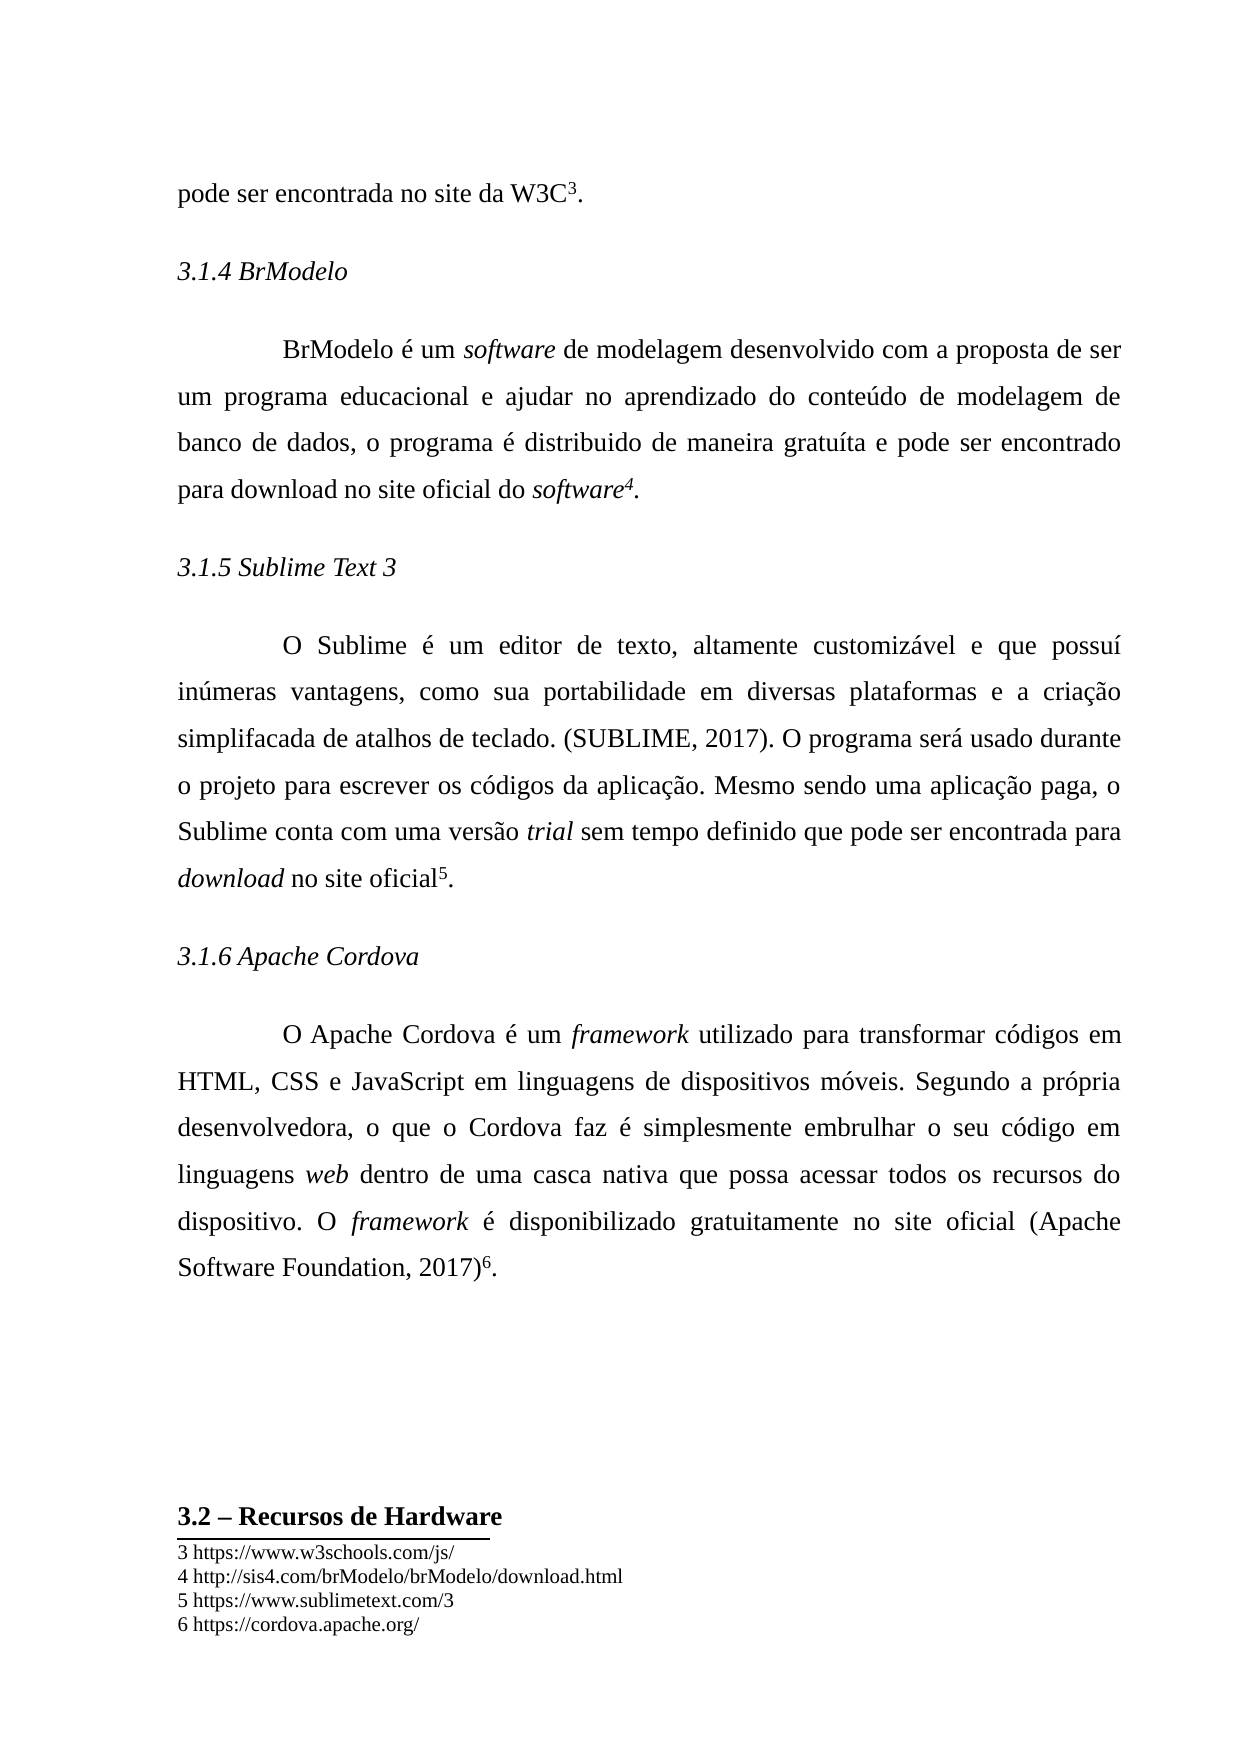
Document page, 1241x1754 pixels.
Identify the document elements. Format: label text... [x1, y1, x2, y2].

text https://www.w3schools.com/js/ [177, 1539, 1122, 1564]
text O Sublime é um editor de texto, altamente customizável e que possuí inúmeras vantagens, como sua portabilidade em diversas plataformas e a criação simplifacada de atalhos de teclado. (SUBLIME, 2017). O programa será usado durante o projeto para escrever os códigos da aplicação. Mesmo sendo uma aplicação paga, o Sublime conta com uma versão trial sem tempo definido que pode ser encontrada para download no site oficial. [177, 629, 1122, 893]
text https://www.sublimetext.com/3 [177, 1588, 1122, 1612]
subtitle 3.1.4 BrModelo [177, 255, 1122, 286]
text pode ser encontrada no site da W3C. [177, 177, 1122, 208]
text http://sis4.com/brModelo/brModelo/download.html [177, 1564, 1122, 1588]
subtitle 3.1.6 Apache Cordova [177, 940, 1122, 971]
text BrModelo é um software de modelagem desenvolvido com a proposta de ser um programa educacional e ajudar no aprendizado do conteúdo de modelagem de banco de dados, o programa é distribuido de maneira gratuíta e pode ser encontrado para download no site oficial do software. [177, 333, 1122, 504]
subtitle 3.2 – Recursos de Hardware [177, 1501, 1122, 1532]
subtitle 3.1.5 Sublime Text 3 [177, 551, 1122, 582]
text https://cordova.apache.org/ [177, 1612, 1122, 1636]
text O Apache Cordova é um framework utilizado para transformar códigos em HTML, CSS e JavaScript em linguagens de dispositivos móveis. Segundo a própria desenvolvedora, o que o Cordova faz é simplesmente embrulhar o seu código em linguagens web dentro de uma casca nativa que possa acessar todos os recursos do dispositivo. O framework é disponibilizado gratuitamente no site oficial (Apache Software Foundation, 2017). [177, 1018, 1122, 1282]
